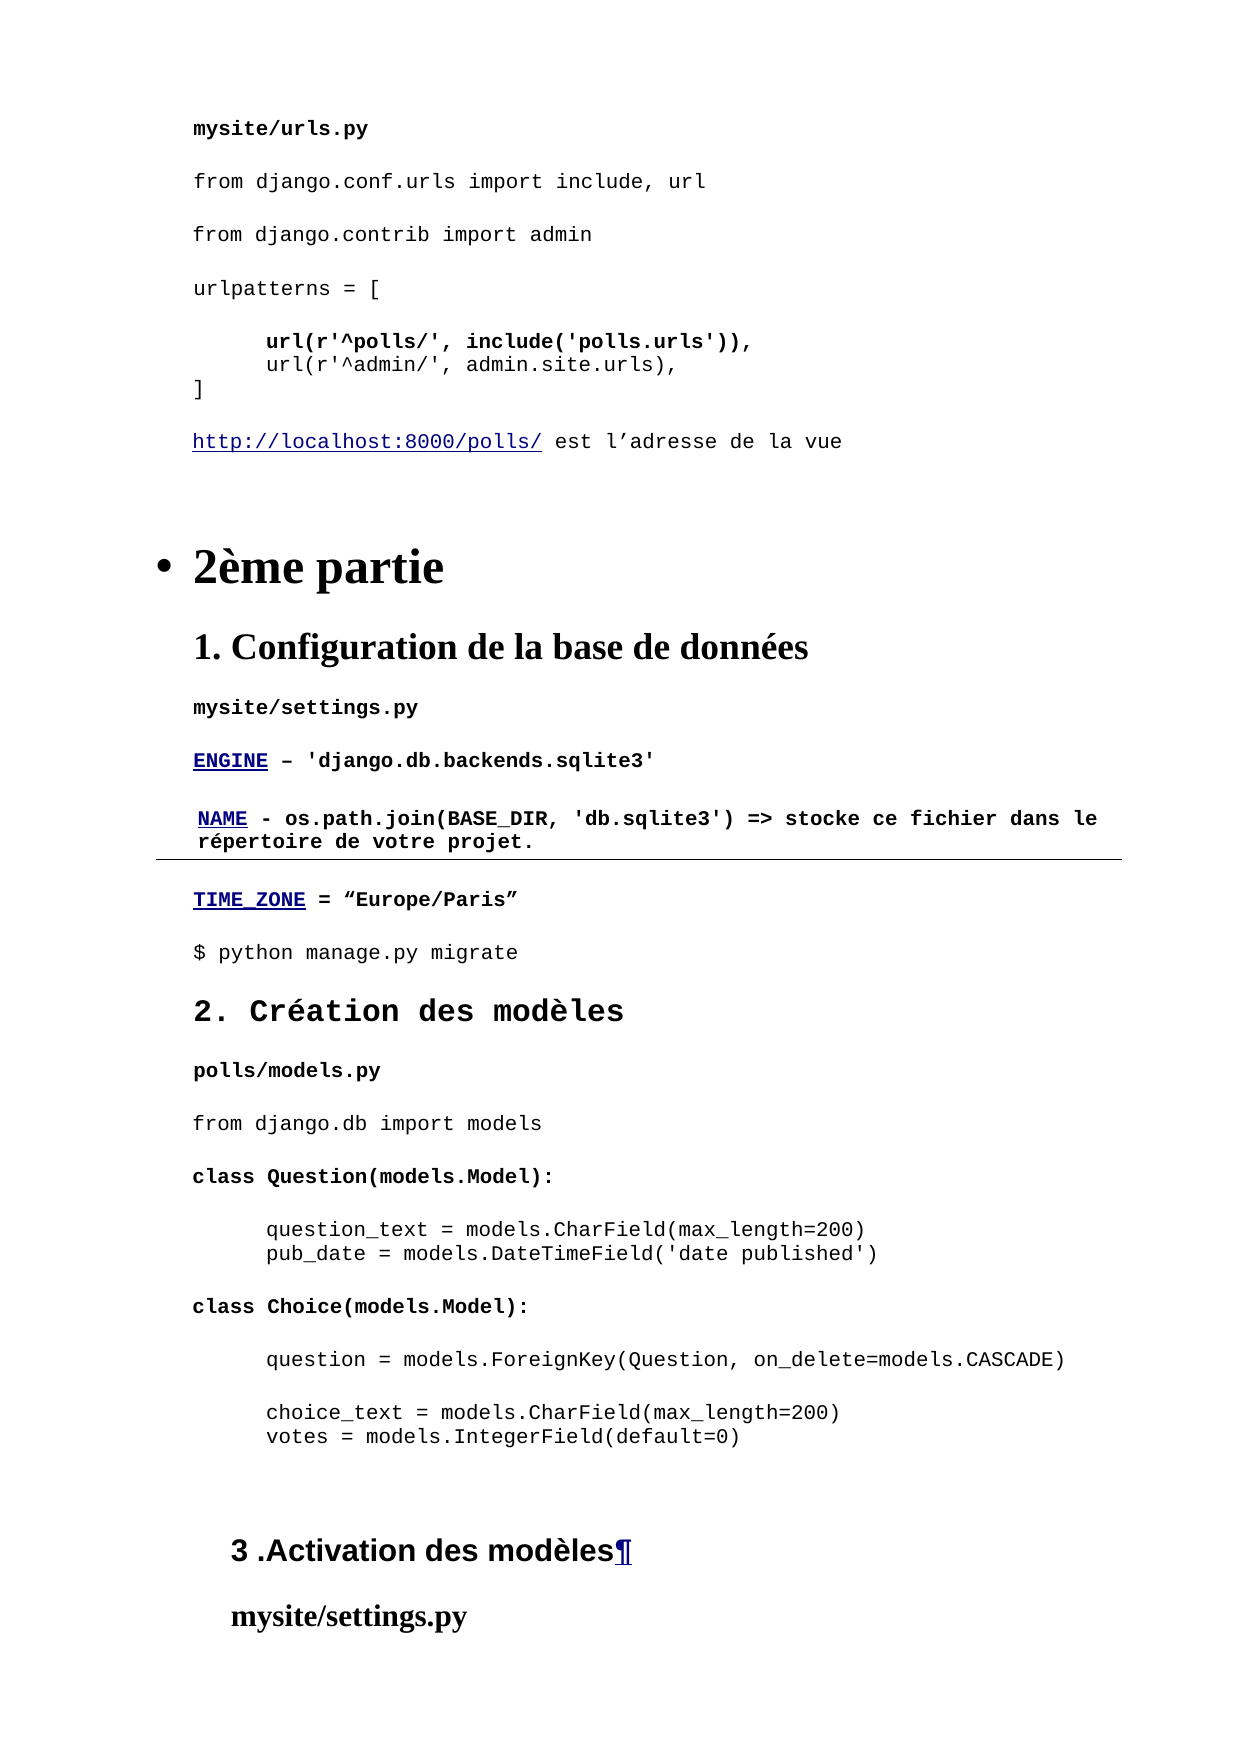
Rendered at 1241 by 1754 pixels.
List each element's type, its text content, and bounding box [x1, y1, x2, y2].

text pub_date = models.DateTimeField('date published') [118, 1243, 1122, 1267]
list urlpatterns = [ [156, 277, 1122, 301]
list $ python manage.py migrate [156, 942, 1122, 966]
text url(r'^admin/', admin.site.urls), [118, 354, 1122, 378]
text class Question(models.Model): [118, 1166, 1122, 1190]
text http://localhost:8000/polls/ est l’adresse de la vue [118, 431, 1122, 455]
list ENGINE – 'django.db.backends.sqlite3' [156, 750, 1122, 774]
text class Choice(models.Model): [118, 1296, 1122, 1320]
text votes = models.IntegerField(default=0) [118, 1426, 1122, 1449]
text from django.db import models [118, 1113, 1122, 1137]
text question_text = models.CharField(max_length=200) [118, 1219, 1122, 1243]
subtitle mysite/settings.py [193, 1598, 1122, 1633]
list from django.conf.urls import include, url [156, 171, 1122, 195]
text question = models.ForeignKey(Question, on_delete=models.CASCADE) [118, 1349, 1122, 1373]
text url(r'^polls/', include('polls.urls')), [118, 331, 1122, 354]
text from django.contrib import admin [118, 224, 1122, 248]
list polls/models.py [156, 1060, 1122, 1083]
subtitle 2ème partie [156, 537, 1122, 595]
subtitle 3 .Activation des modèles¶ [193, 1532, 1122, 1568]
list NAME - os.path.join(BASE_DIR, 'db.sqlite3') => stocke ce fichier dans le répertoire de votre projet. [156, 803, 1122, 859]
text ] [118, 378, 1122, 402]
list TIME_ZONE = “Europe/Paris” [156, 889, 1122, 912]
text choice_text = models.CharField(max_length=200) [118, 1402, 1122, 1426]
subtitle Configuration de la base de données [193, 624, 1122, 667]
list mysite/urls.py [156, 118, 1122, 142]
list mysite/settings.py [156, 697, 1122, 721]
list 2. Création des modèles [156, 995, 1122, 1030]
